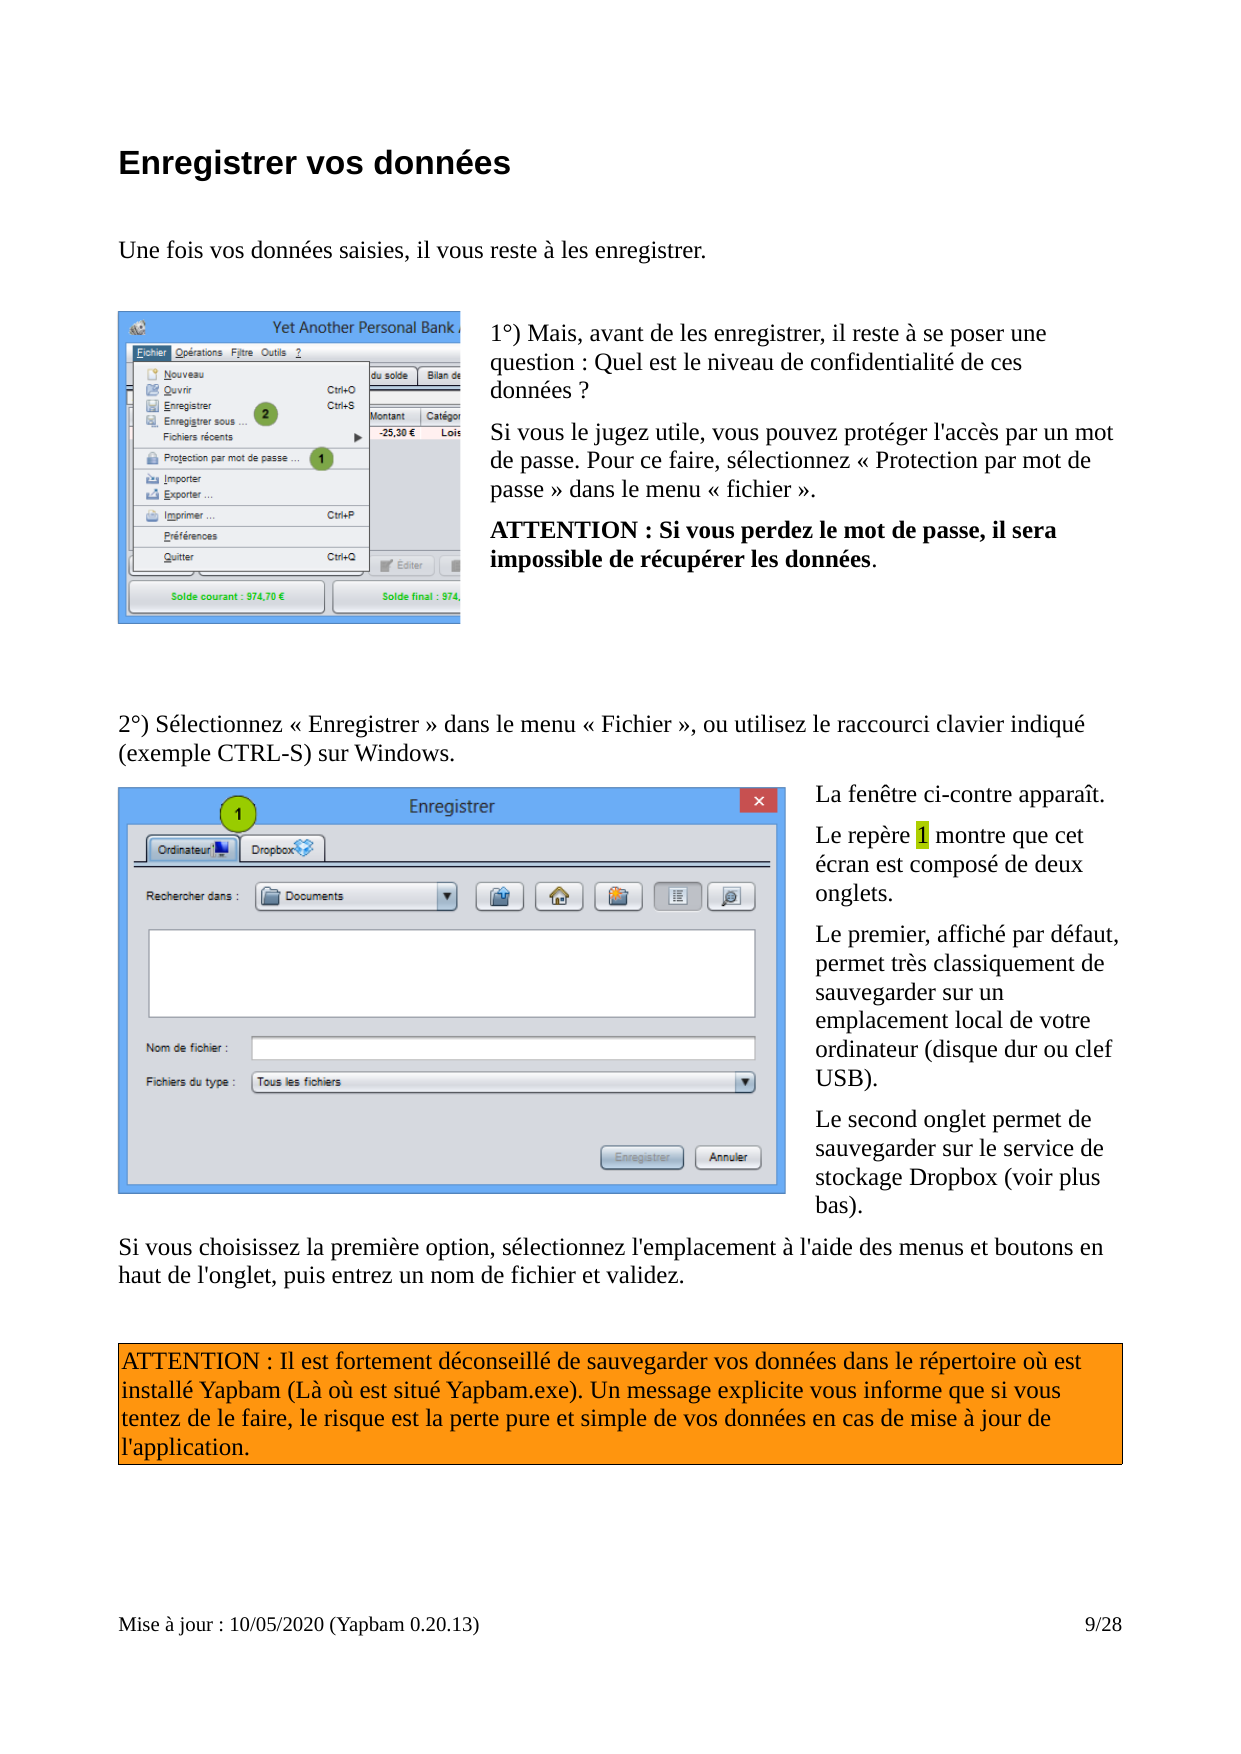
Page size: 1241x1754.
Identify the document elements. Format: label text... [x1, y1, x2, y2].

subtitle Enregistrer vos données [118, 143, 1122, 182]
text ATTENTION : Il est fortement déconseillé de sauvegarder vos données dans le répertoire où est installé Yapbam (Là où est situé Yapbam.exe). Un message explicite vous informe que si vous tentez de le faire, le risque est la perte pure et simple de vos données en cas de mise à jour de l'application. [119, 1344, 1122, 1464]
picture [117, 787, 786, 1194]
text 2°) Sélectionnez « Enregistrer » dans le menu « Fichier », ou utilisez le raccourci clavier indiqué (exemple CTRL-S) sur Windows. [118, 709, 1122, 767]
text Le second onglet permet de sauvegarder sur le service de stockage Dropbox (voir plus bas). [118, 1104, 1122, 1219]
text ATTENTION : Si vous perdez le mot de passe, il sera impossible de récupérer les données. [461, 516, 1122, 573]
text La fenêtre ci-contre apparaît. [118, 779, 1122, 808]
text Une fois vos données saisies, il vous reste à les enregistrer. [118, 236, 1122, 264]
text Le premier, affiché par défaut, permet très classiquement de sauvegarder sur un emplacement local de votre ordinateur (disque dur ou clef USB). [786, 919, 1122, 1092]
text Si vous le jugez utile, vous pouvez protéger l'accès par un mot de passe. Pour ce faire, sélectionnez « Protection par mot de passe » dans le menu « fichier ». [461, 417, 1122, 503]
text Le repère 1 montre que cet écran est composé de deux onglets. [786, 821, 1122, 907]
text Si vous choisissez la première option, sélectionnez l'emplacement à l'aide des menus et boutons en haut de l'onglet, puis entrez un nom de fichier et validez. [118, 1232, 1122, 1289]
picture [116, 311, 461, 624]
text 1°) Mais, avant de les enregistrer, il reste à se poser une question : Quel est le niveau de confidentialité de ces données ? [461, 318, 1122, 404]
